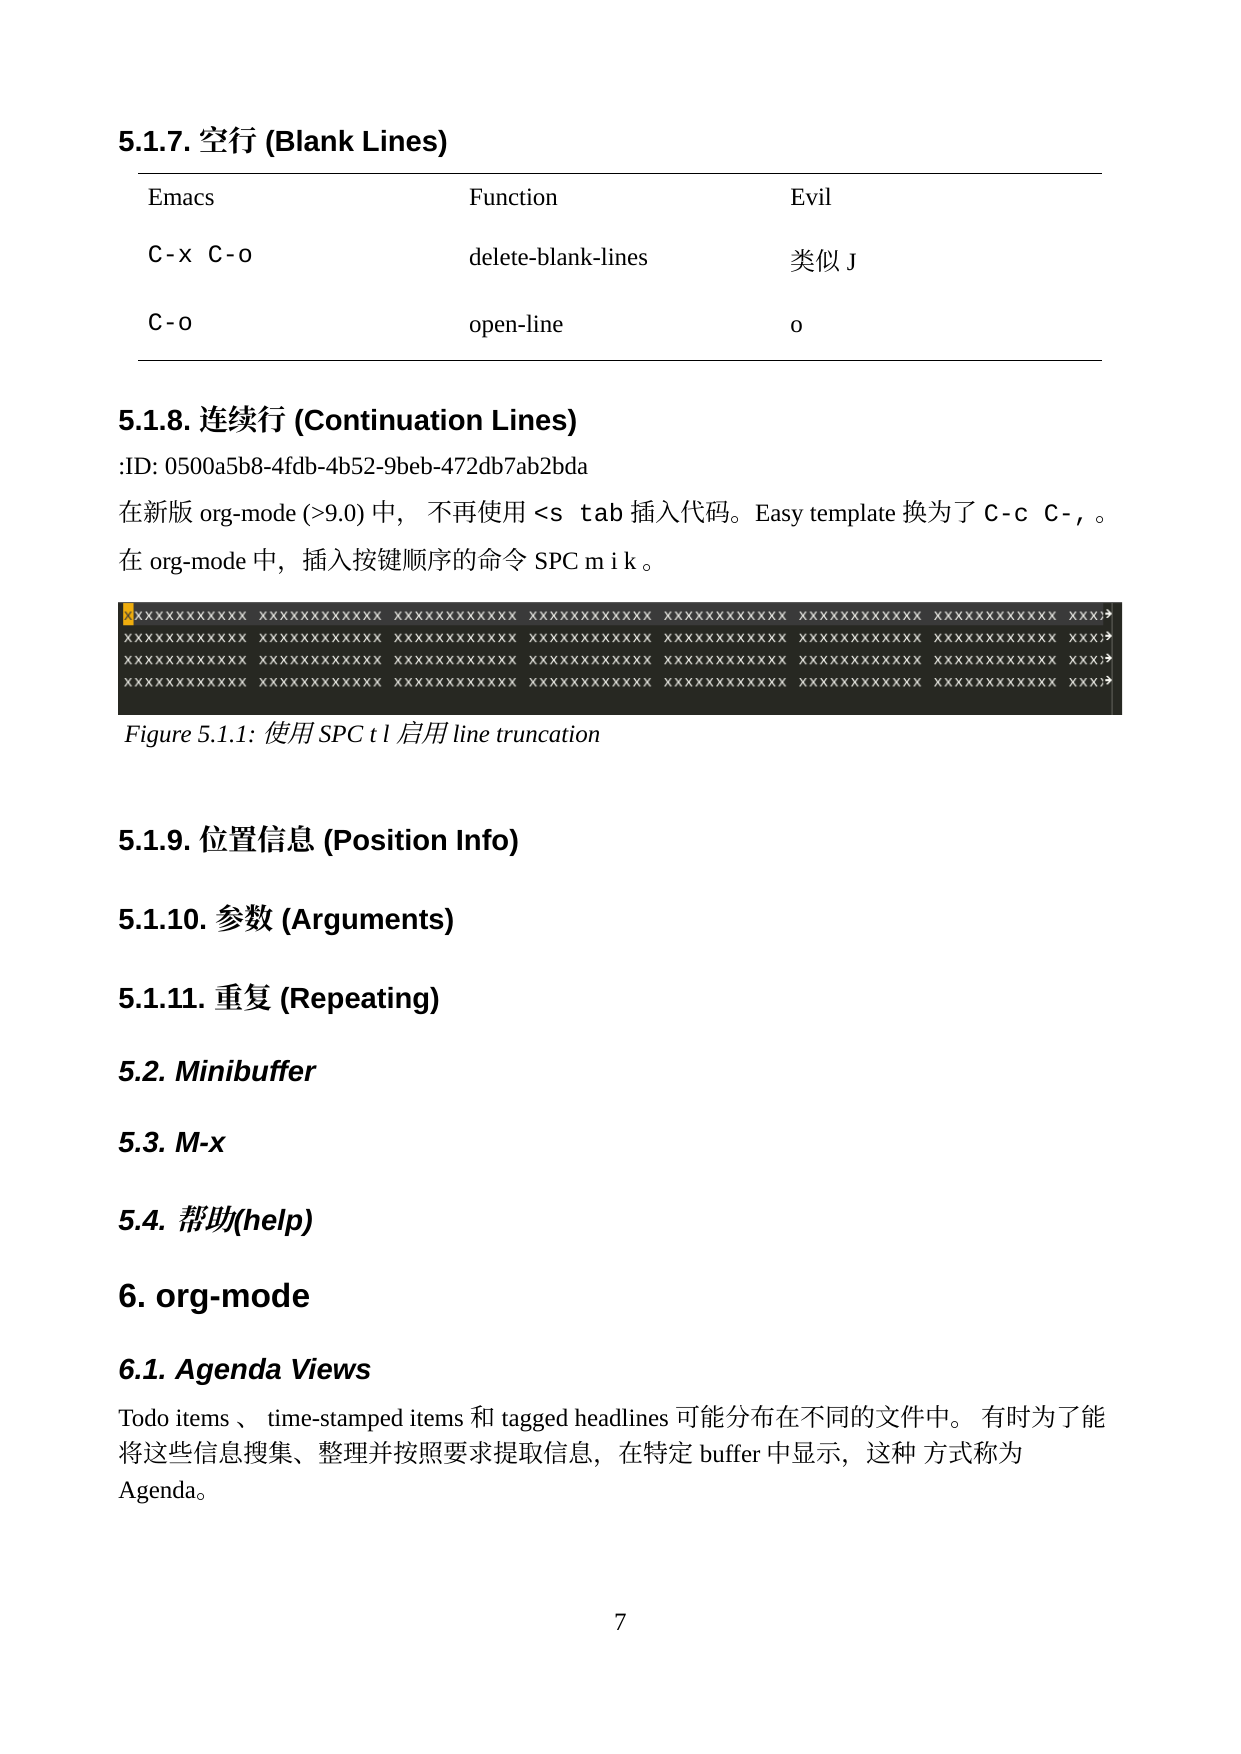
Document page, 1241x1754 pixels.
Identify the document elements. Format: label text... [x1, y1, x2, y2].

text 在 org-mode 中，插入按键顺序的命令 SPC m i k 。 [118, 541, 1122, 577]
subtitle 位置信息 (Position Info) [118, 816, 1122, 858]
subtitle Minibuffer [118, 1054, 1122, 1088]
subtitle org-mode [118, 1276, 1122, 1314]
table_cell C-x C-o [138, 233, 459, 300]
table_header Emacs [138, 174, 459, 233]
text 在新版 org-mode (>9.0) 中， 不再使用 <s tab 插入代码。Easy template 换为了 C-c C-, 。 [118, 492, 1122, 528]
table_cell delete-blank-lines [460, 233, 781, 300]
table_cell 类似 J [781, 233, 1102, 300]
subtitle 帮助(help) [118, 1197, 1122, 1238]
text Todo items 、 time-stamped items 和 tagged headlines 可能分布在不同的文件中。 有时为了能将这些信息搜集、整理并按照要求提取信息，在特定 buffer 中显示，这种 方式称为 Agenda。 [118, 1398, 1122, 1506]
subtitle 参数 (Arguments) [118, 896, 1122, 938]
subtitle 连续行 (Continuation Lines) [118, 397, 1122, 438]
subtitle Agenda Views [118, 1352, 1122, 1386]
table_cell open-line [460, 300, 781, 360]
subtitle 空行 (Blank Lines) [118, 118, 1122, 160]
table_header Evil [781, 174, 1102, 233]
subtitle M-x [118, 1126, 1122, 1159]
text Figure 5.1.1: 使用 SPC t l 启用 line truncation [118, 715, 1122, 750]
text :ID: 0500a5b8-4fdb-4b52-9beb-472db7ab2bda [118, 451, 1122, 480]
table_cell C-o [138, 300, 459, 360]
table_header Function [460, 174, 781, 233]
subtitle 重复 (Repeating) [118, 975, 1122, 1017]
table_cell o [781, 300, 1102, 360]
